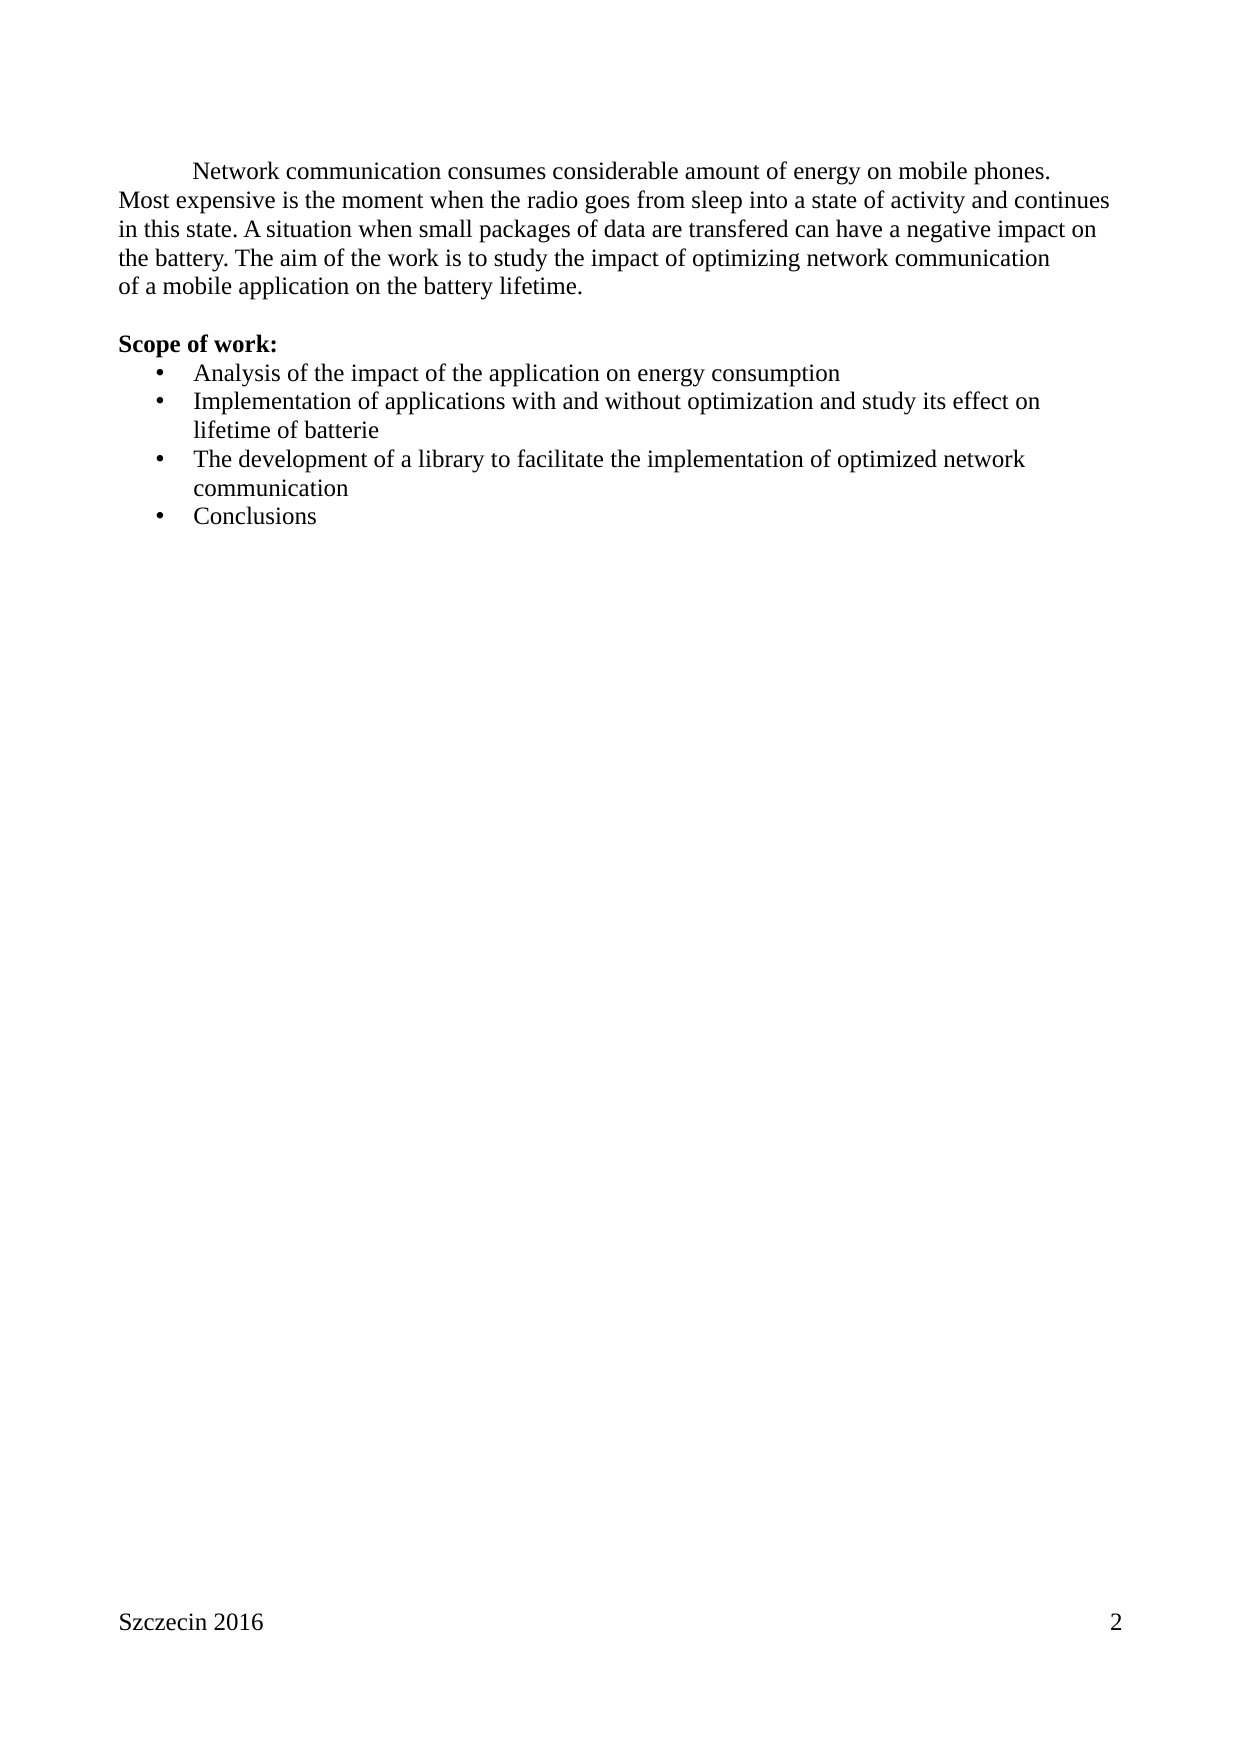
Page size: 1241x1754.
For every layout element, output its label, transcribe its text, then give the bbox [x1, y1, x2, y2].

list The development of a library to facilitate the implementation of optimized network communication [156, 444, 1122, 501]
text Scope of work: [118, 329, 1122, 358]
list Implementation of applications with and without optimization and study its effect on lifetime of batterie [156, 386, 1122, 444]
list Analysis of the impact of the application on energy consumption [156, 358, 1122, 386]
list Conclusions [156, 501, 1122, 530]
text Network communication consumes considerable amount of energy on mobile phones. Most expensive is the moment when the radio goes from sleep into a state of activity and continues in this state. A situation when small packages of data are transfered can have a negative impact on the battery. The aim of the work is to study the impact of optimizing network communication of a mobile application on the battery lifetime. [118, 156, 1122, 300]
